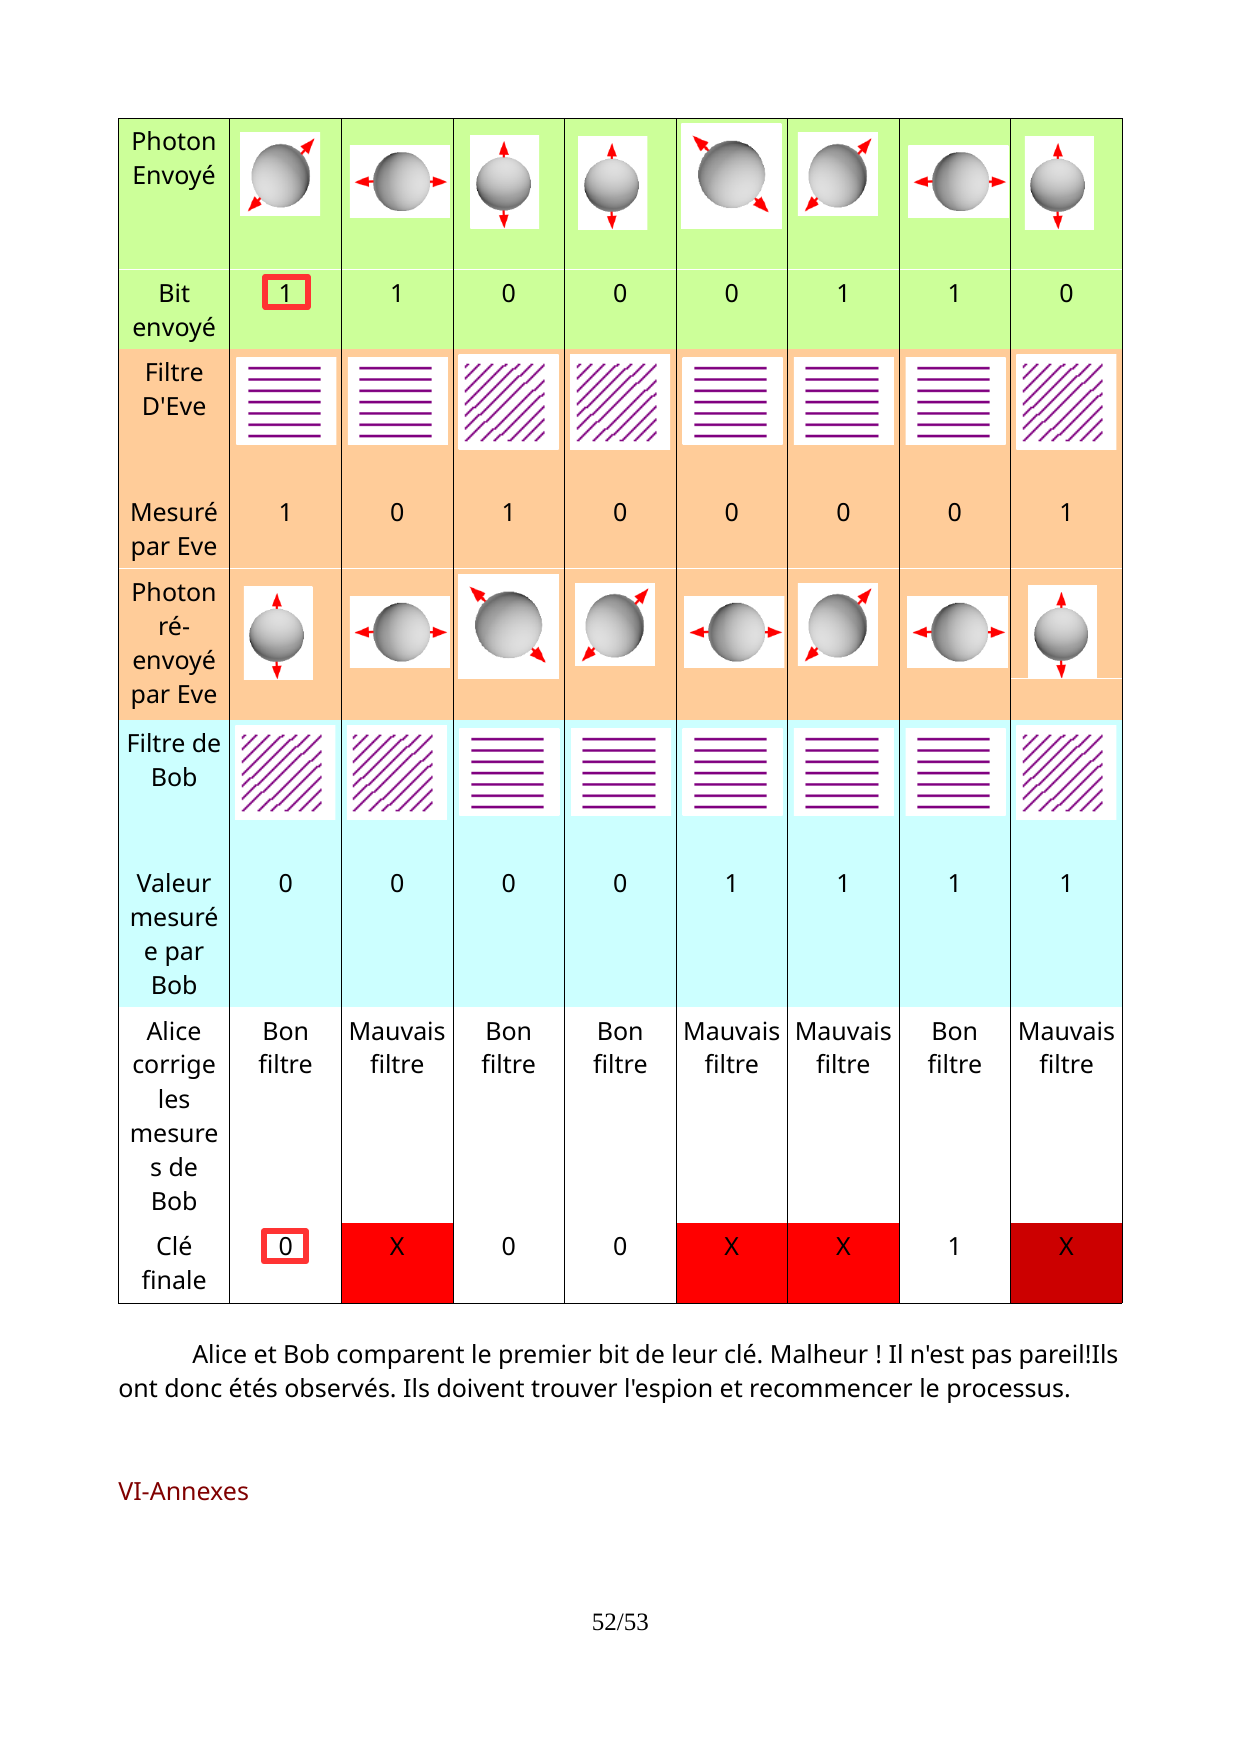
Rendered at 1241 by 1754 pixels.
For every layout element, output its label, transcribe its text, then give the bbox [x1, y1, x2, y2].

picture [236, 357, 337, 445]
picture [346, 725, 447, 820]
table_cell 1 [900, 1223, 1010, 1303]
table_cell 0 [454, 860, 564, 1007]
table_cell 0 [454, 1223, 564, 1303]
table_cell 1 [900, 270, 1010, 349]
table_cell 0 [565, 860, 676, 1007]
table_cell 1 [230, 489, 341, 568]
table_cell [1011, 679, 1122, 720]
table_cell Bon filtre [454, 1008, 564, 1223]
picture [578, 136, 648, 230]
table_cell [677, 720, 787, 860]
table_cell 0 [677, 270, 787, 349]
table_cell 0 [677, 489, 787, 568]
table_cell [900, 720, 1010, 860]
picture [243, 586, 313, 680]
table_cell 0 [230, 1223, 341, 1303]
table_cell Mauvais filtre [677, 1008, 787, 1223]
table_cell [230, 720, 341, 860]
table_cell [565, 349, 676, 489]
text VI-Annexes [118, 1473, 1122, 1507]
table_cell Filtre D'Eve [119, 349, 229, 489]
table_cell Clé finale [119, 1223, 229, 1303]
table_cell [788, 349, 899, 489]
table_cell 0 [565, 270, 676, 349]
picture [571, 728, 672, 816]
table_cell 0 [1011, 270, 1122, 349]
table_cell Valeur mesurée par Bob [119, 860, 229, 1007]
table_cell 1 [677, 860, 787, 1007]
table_cell Bon filtre [230, 1008, 341, 1223]
table_cell [788, 569, 899, 720]
table_cell [454, 349, 564, 489]
table_cell [677, 349, 787, 489]
picture [458, 354, 559, 450]
table_cell [1011, 569, 1122, 678]
table_cell 0 [342, 860, 453, 1007]
table_cell 1 [1011, 489, 1122, 568]
table_cell 0 [565, 489, 676, 568]
table_cell 1 [900, 860, 1010, 1007]
table_cell [900, 349, 1010, 489]
table_cell [230, 569, 341, 720]
table_header [342, 119, 453, 269]
table_cell [454, 720, 564, 860]
table_cell Mauvais filtre [1011, 1008, 1122, 1223]
table_cell 1 [1011, 860, 1122, 1007]
table_cell 1 [454, 489, 564, 568]
table_header [900, 119, 1010, 269]
table_cell [342, 720, 453, 860]
picture [905, 728, 1006, 816]
table_cell [342, 349, 453, 489]
table_cell X [677, 1223, 787, 1303]
table_cell Filtre de Bob [119, 720, 229, 860]
table_cell X [342, 1223, 453, 1303]
table_cell [1011, 349, 1122, 489]
table_cell Bit envoyé [119, 270, 229, 349]
picture [681, 123, 782, 229]
table_cell [230, 349, 341, 489]
table_cell 1 [788, 860, 899, 1007]
picture [459, 728, 560, 816]
table_cell [900, 569, 1010, 720]
table_cell [565, 569, 676, 720]
picture [347, 357, 448, 445]
table_header [1011, 119, 1122, 269]
picture [793, 728, 894, 816]
table_header [788, 119, 899, 269]
table_cell 0 [342, 489, 453, 568]
table_cell Mauvais filtre [788, 1008, 899, 1223]
table_cell [565, 720, 676, 860]
table_header [454, 119, 564, 269]
picture [797, 132, 878, 216]
table_cell 1 [342, 270, 453, 349]
table_cell [677, 569, 787, 720]
picture [1016, 725, 1117, 820]
picture [349, 145, 450, 218]
picture [907, 596, 1008, 668]
picture [908, 145, 1009, 218]
table_cell 0 [900, 489, 1010, 568]
table_cell 1 [788, 270, 899, 349]
table_cell X [788, 1223, 899, 1303]
picture [797, 583, 878, 666]
picture [235, 725, 336, 820]
picture [570, 354, 671, 450]
table_cell X [1011, 1223, 1122, 1303]
picture [682, 728, 783, 816]
picture [458, 574, 559, 679]
table_cell 0 [230, 860, 341, 1007]
table_cell 0 [454, 270, 564, 349]
table_cell 0 [788, 489, 899, 568]
picture [684, 596, 785, 668]
table_cell [342, 569, 453, 720]
text Alice et Bob comparent le premier bit de leur clé. Malheur ! Il n'est pas pareil!Ils ont donc étés observés. Ils doivent trouver l'espion et recommencer le processus. [118, 1337, 1122, 1405]
table_cell Bon filtre [900, 1008, 1010, 1223]
table_header [230, 119, 341, 269]
table_header [677, 119, 787, 269]
picture [1016, 354, 1117, 450]
picture [793, 357, 894, 445]
table_cell 0 [565, 1223, 676, 1303]
table_cell Bon filtre [565, 1008, 676, 1223]
picture [349, 596, 450, 668]
picture [240, 132, 321, 216]
table_cell Mauvais filtre [342, 1008, 453, 1223]
table_cell [788, 720, 899, 860]
picture [682, 357, 783, 445]
picture [1024, 136, 1094, 230]
table_header [565, 119, 676, 269]
table_cell Alice corrige les mesures de Bob [119, 1008, 229, 1223]
picture [1028, 585, 1097, 679]
table_cell [1011, 720, 1122, 860]
table_cell [454, 569, 564, 720]
picture [905, 357, 1006, 445]
picture [575, 583, 655, 666]
table_header Photon Envoyé [119, 119, 229, 269]
table_cell Mesuré par Eve [119, 489, 229, 568]
table_cell 1 [230, 270, 341, 349]
table_cell Photon ré-envoyé par Eve [119, 569, 229, 720]
picture [470, 135, 540, 229]
